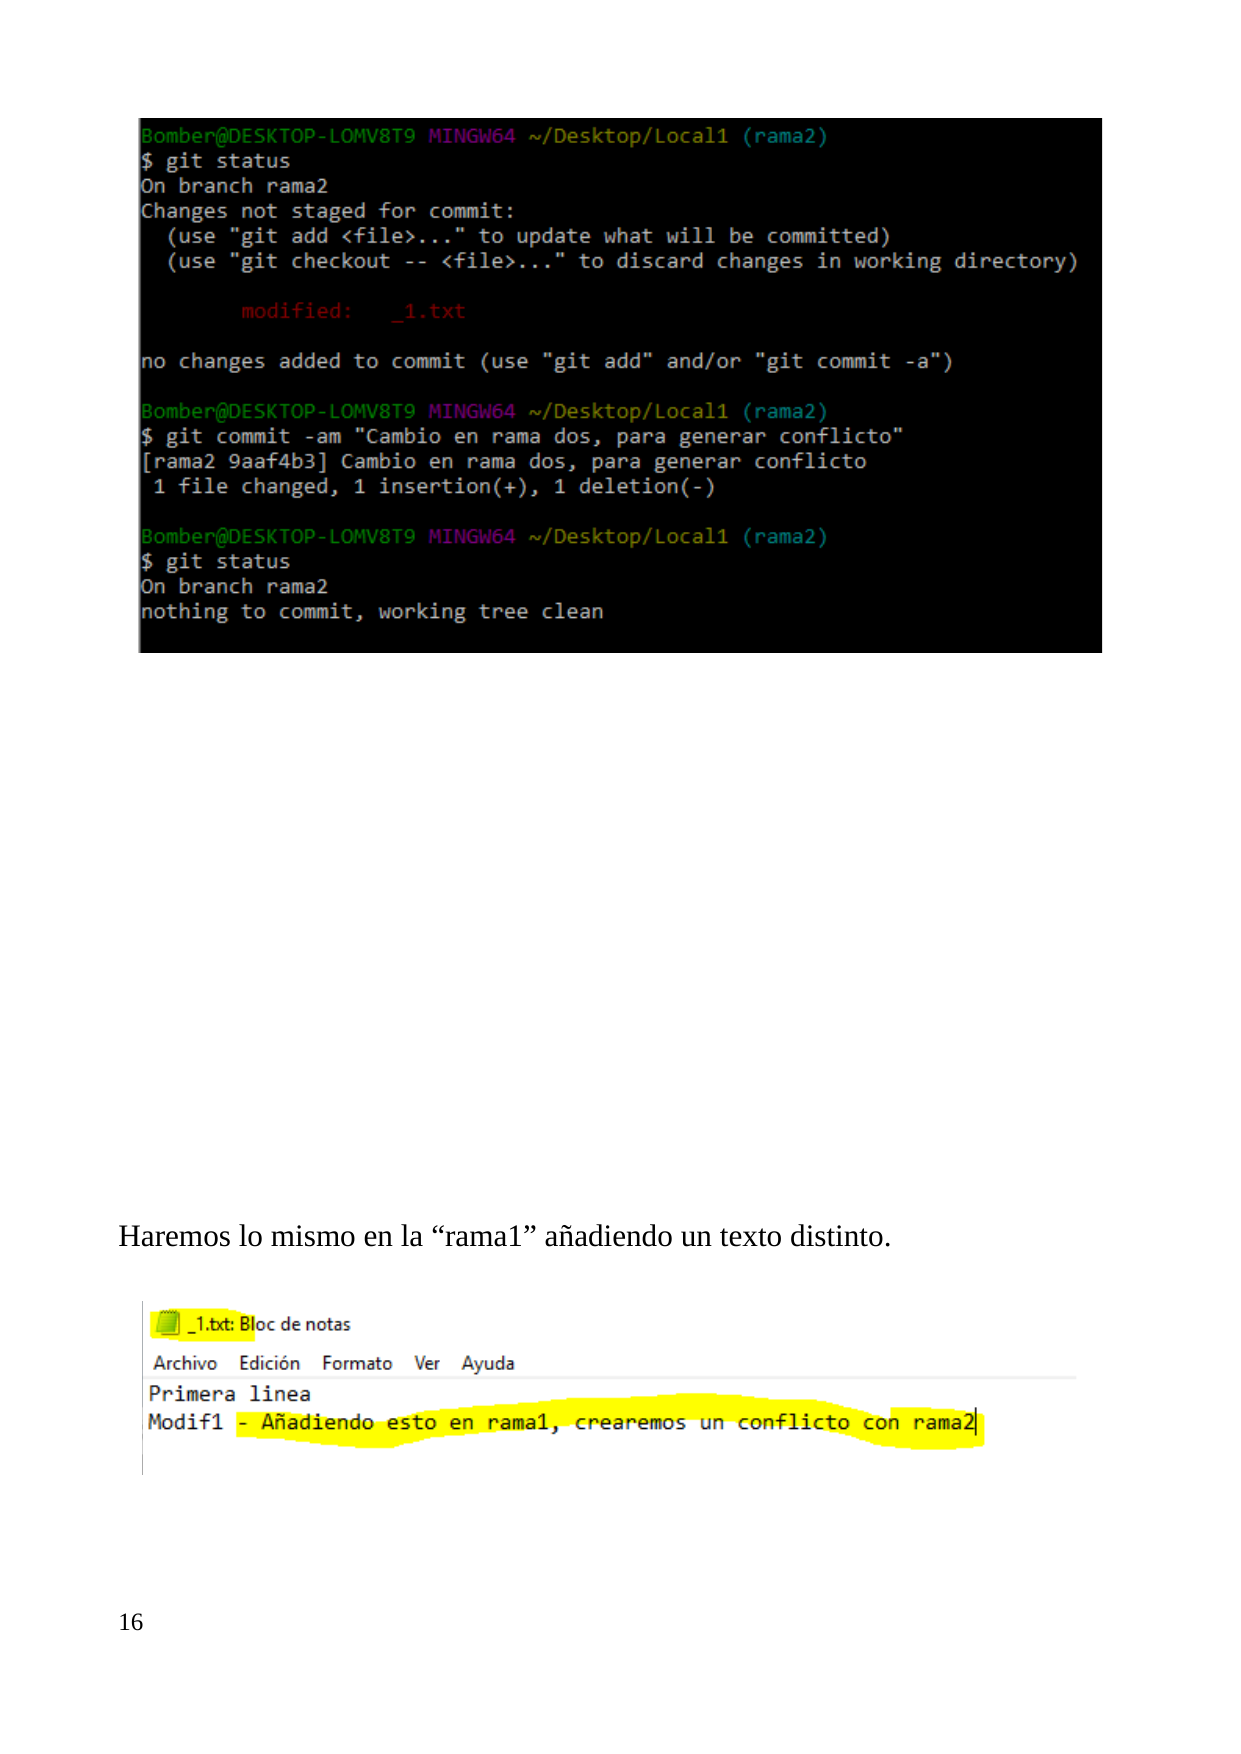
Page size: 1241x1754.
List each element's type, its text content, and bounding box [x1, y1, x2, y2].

picture [142, 1301, 1077, 1475]
picture [138, 118, 1103, 653]
text Haremos lo mismo en la “rama1” añadiendo un texto distinto. [118, 1217, 1122, 1253]
